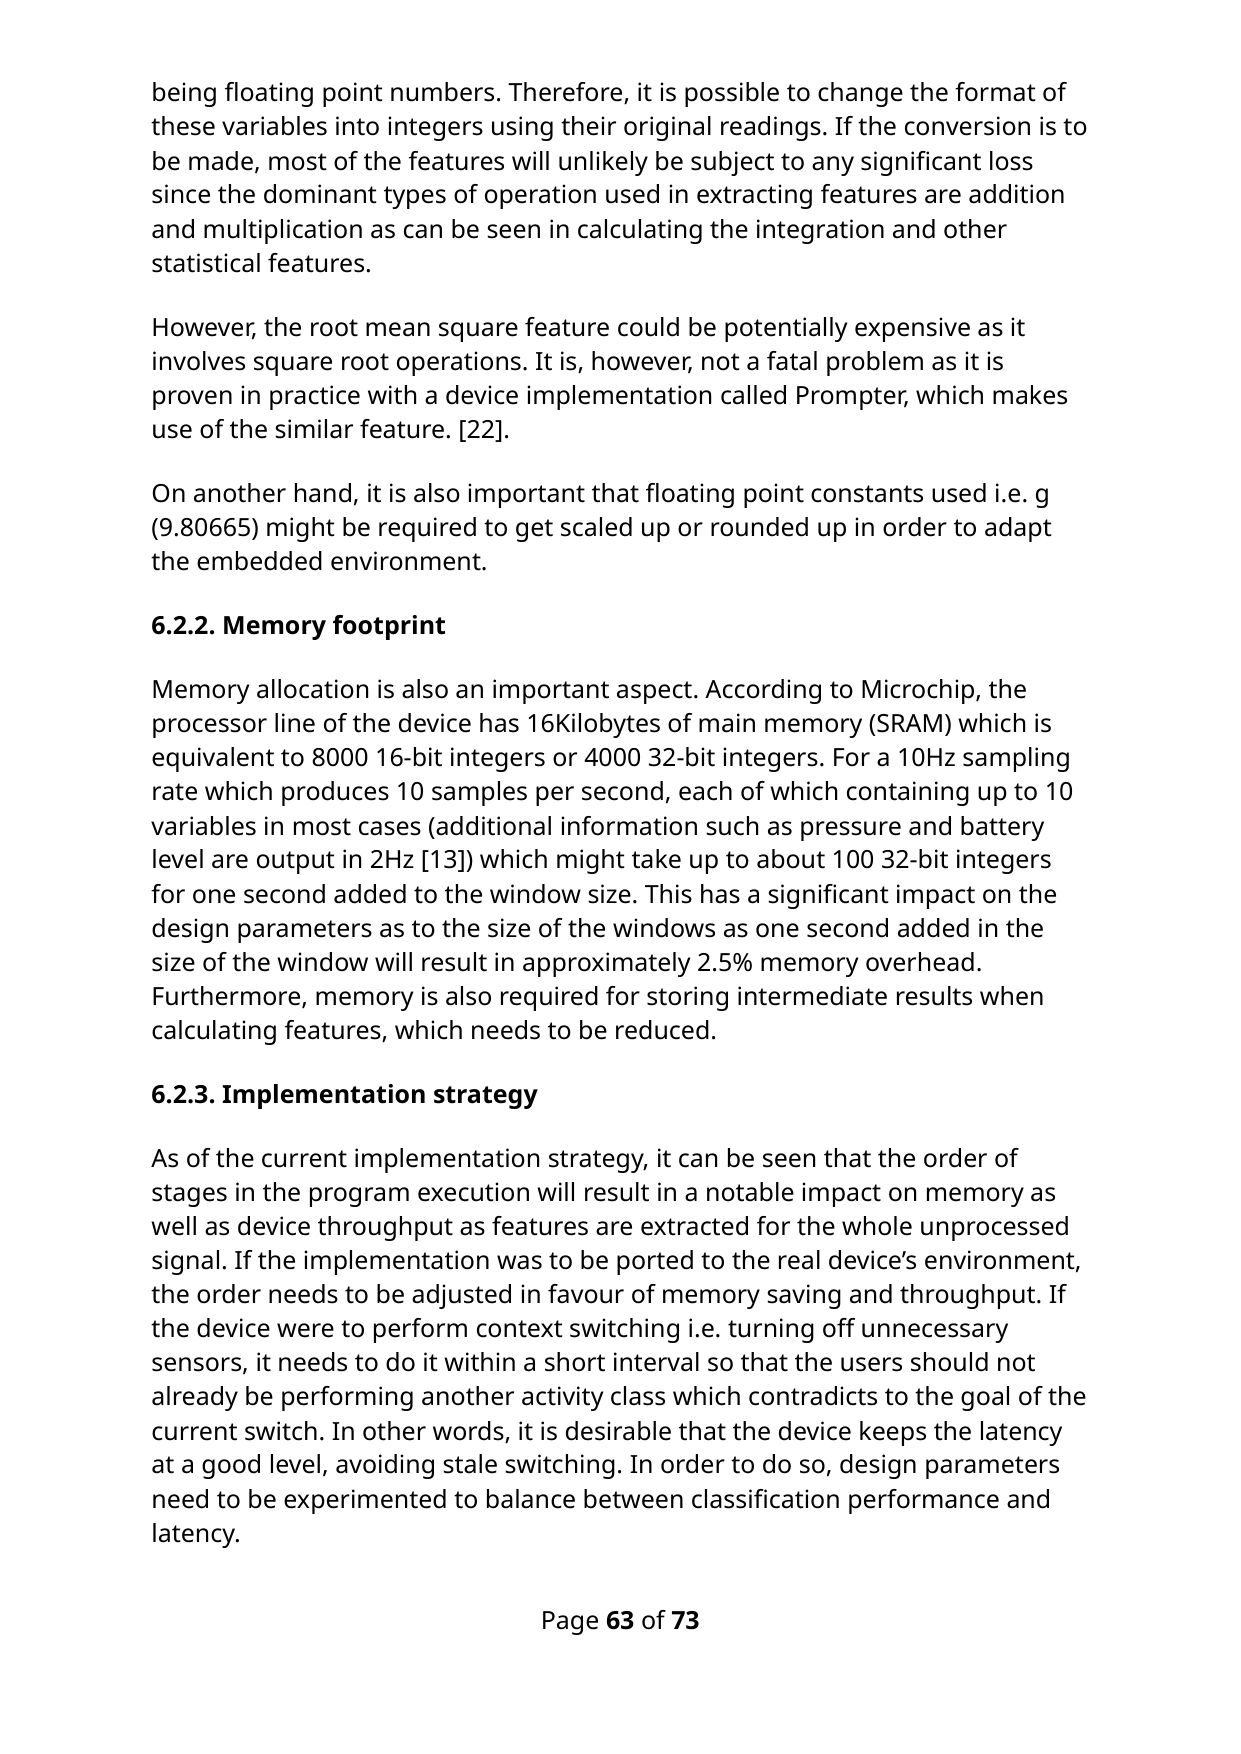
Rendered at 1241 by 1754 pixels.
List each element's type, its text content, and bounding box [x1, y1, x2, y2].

text 6.2.3. Implementation strategy [151, 1077, 1089, 1111]
text 6.2.2. Memory footprint [151, 608, 1089, 642]
text On another hand, it is also important that floating point constants used i.e. g (9.80665) might be required to get scaled up or rounded up in order to adapt the embedded environment. [151, 476, 1089, 578]
text However, the root mean square feature could be potentially expensive as it involves square root operations. It is, however, not a fatal problem as it is proven in practice with a device implementation called Prompter, which makes use of the similar feature. [22]. [151, 309, 1089, 446]
text Memory allocation is also an important aspect. According to Microchip, the processor line of the device has 16Kilobytes of main memory (SRAM) which is equivalent to 8000 16-bit integers or 4000 32-bit integers. For a 10Hz sampling rate which produces 10 samples per second, each of which containing up to 10 variables in most cases (additional information such as pressure and battery level are output in 2Hz [13]) which might take up to about 100 32-bit integers for one second added to the window size. This has a significant impact on the design parameters as to the size of the windows as one second added in the size of the window will result in approximately 2.5% memory overhead. Furthermore, memory is also required for storing intermediate results when calculating features, which needs to be reduced. [151, 672, 1089, 1047]
text being floating point numbers. Therefore, it is possible to change the format of these variables into integers using their original readings. If the conversion is to be made, most of the features will unlikely be subject to any significant loss since the dominant types of operation used in extracting features are addition and multiplication as can be seen in calculating the integration and other statistical features. [151, 75, 1089, 279]
text As of the current implementation strategy, it can be seen that the order of stages in the program execution will result in a notable impact on memory as well as device throughput as features are extracted for the whole unprocessed signal. If the implementation was to be ported to the real device’s environment, the order needs to be adjusted in favour of memory saving and throughput. If the device were to perform context switching i.e. turning off unnecessary sensors, it needs to do it within a short interval so that the users should not already be performing another activity class which contradicts to the goal of the current switch. In other words, it is desirable that the device keeps the latency at a good level, avoiding stale switching. In order to do so, design parameters need to be experimented to balance between classification performance and latency. [151, 1141, 1089, 1549]
